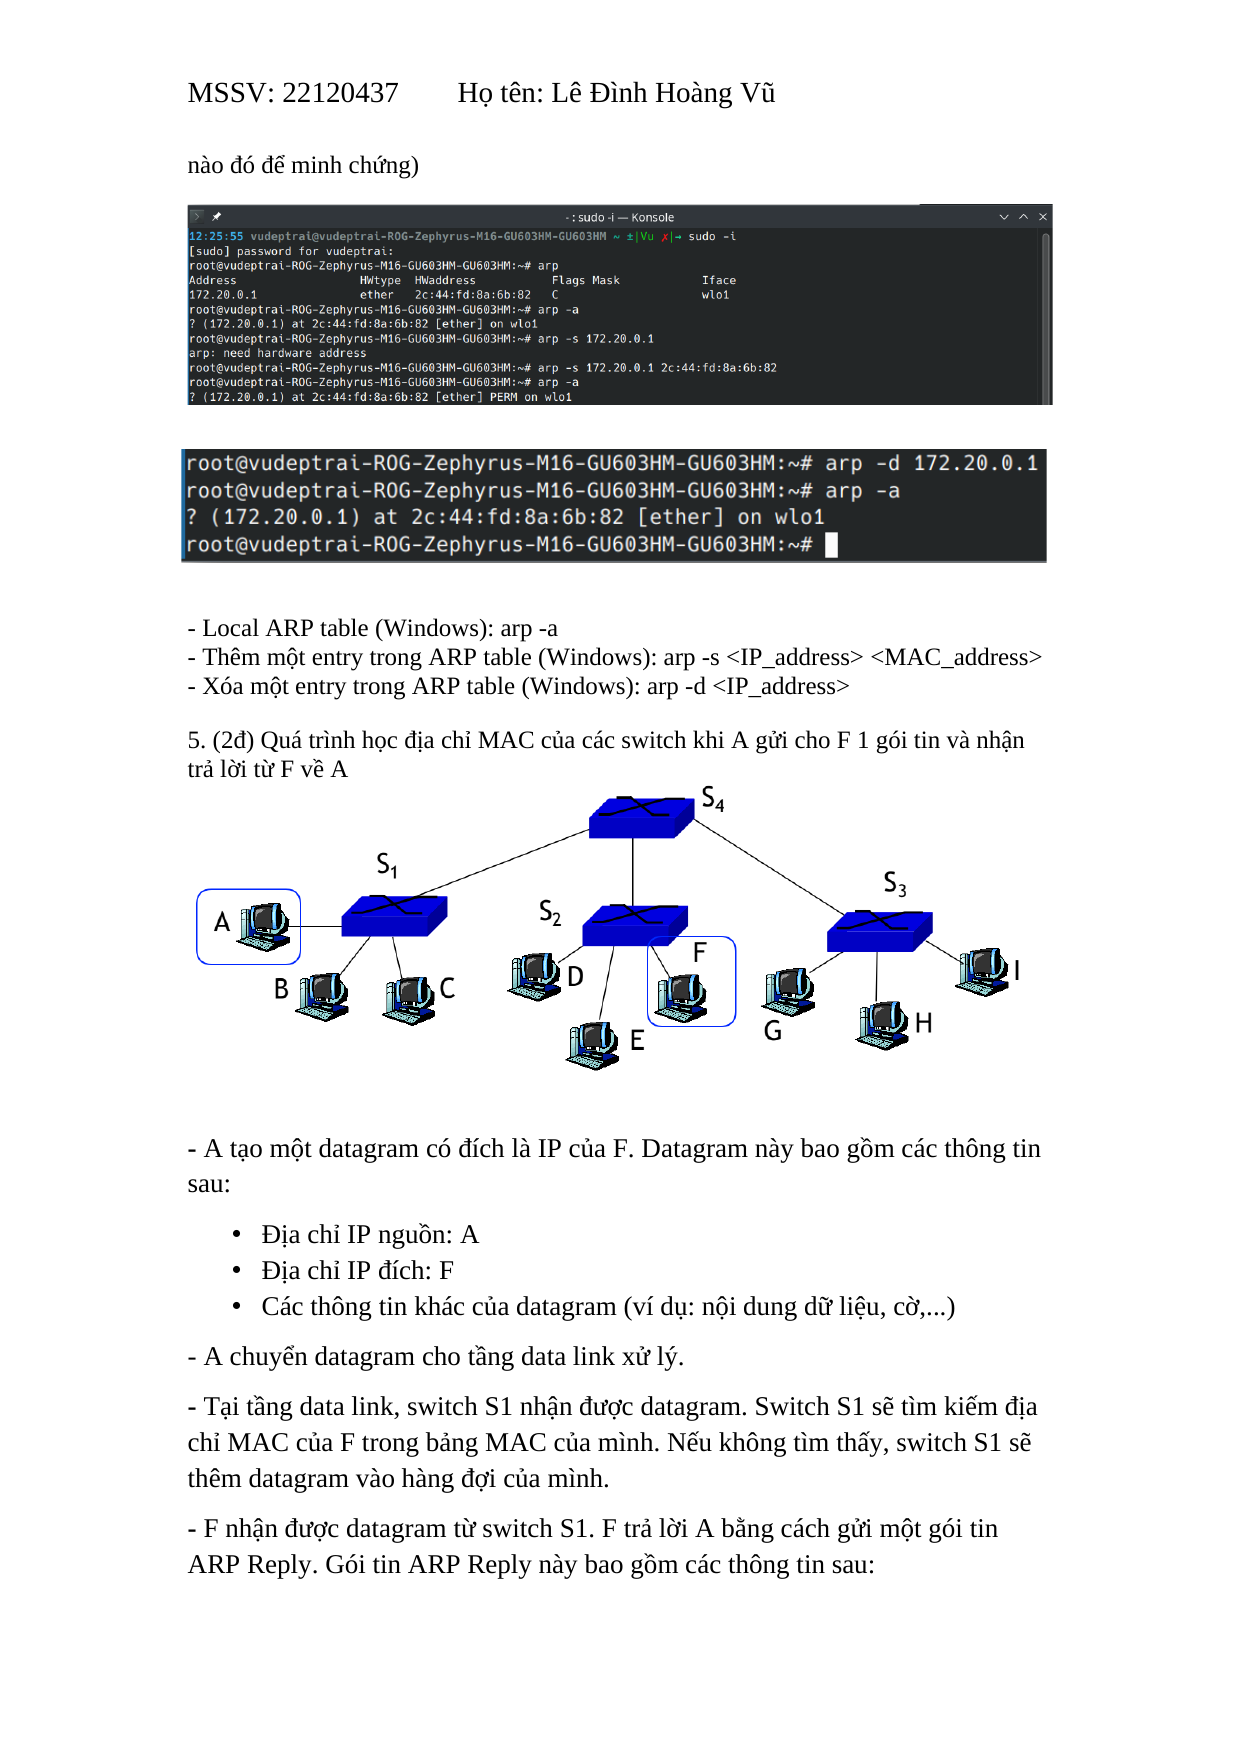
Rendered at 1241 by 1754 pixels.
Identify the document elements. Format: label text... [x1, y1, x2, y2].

text - F nhận được datagram từ switch S1. F trả lời A bằng cách gửi một gói tin ARP Reply. Gói tin ARP Reply này bao gồm các thông tin sau: [187, 1512, 1053, 1579]
text - A chuyển datagram cho tầng data link xử lý. [187, 1340, 1053, 1371]
text - Thêm một entry trong ARP table (Windows): arp -s <IP_address> <MAC_address> [187, 642, 1053, 671]
text - A tạo một datagram có đích là IP của F. Datagram này bao gồm các thông tin sau: [187, 1132, 1053, 1199]
list Địa chỉ IP nguồn: A [232, 1218, 1053, 1249]
list Các thông tin khác của datagram (ví dụ: nội dung dữ liệu, cờ,...) [232, 1290, 1053, 1321]
picture [187, 782, 1053, 1081]
text - Local ARP table (Windows): arp -a [187, 613, 1053, 642]
picture [187, 204, 1053, 405]
text - Xóa một entry trong ARP table (Windows): arp -d <IP_address> [187, 671, 1053, 699]
picture [181, 449, 1047, 563]
list Địa chỉ IP đích: F [232, 1254, 1053, 1285]
list (2đ) Quá trình học địa chỉ MAC của các switch khi A gửi cho F 1 gói tin và nhận trả lời từ F về A [187, 725, 1053, 782]
list nào đó để minh chứng) [187, 150, 1053, 179]
text - Tại tầng data link, switch S1 nhận được datagram. Switch S1 sẽ tìm kiếm địa chỉ MAC của F trong bảng MAC của mình. Nếu không tìm thấy, switch S1 sẽ thêm datagram vào hàng đợi của mình. [187, 1391, 1053, 1493]
